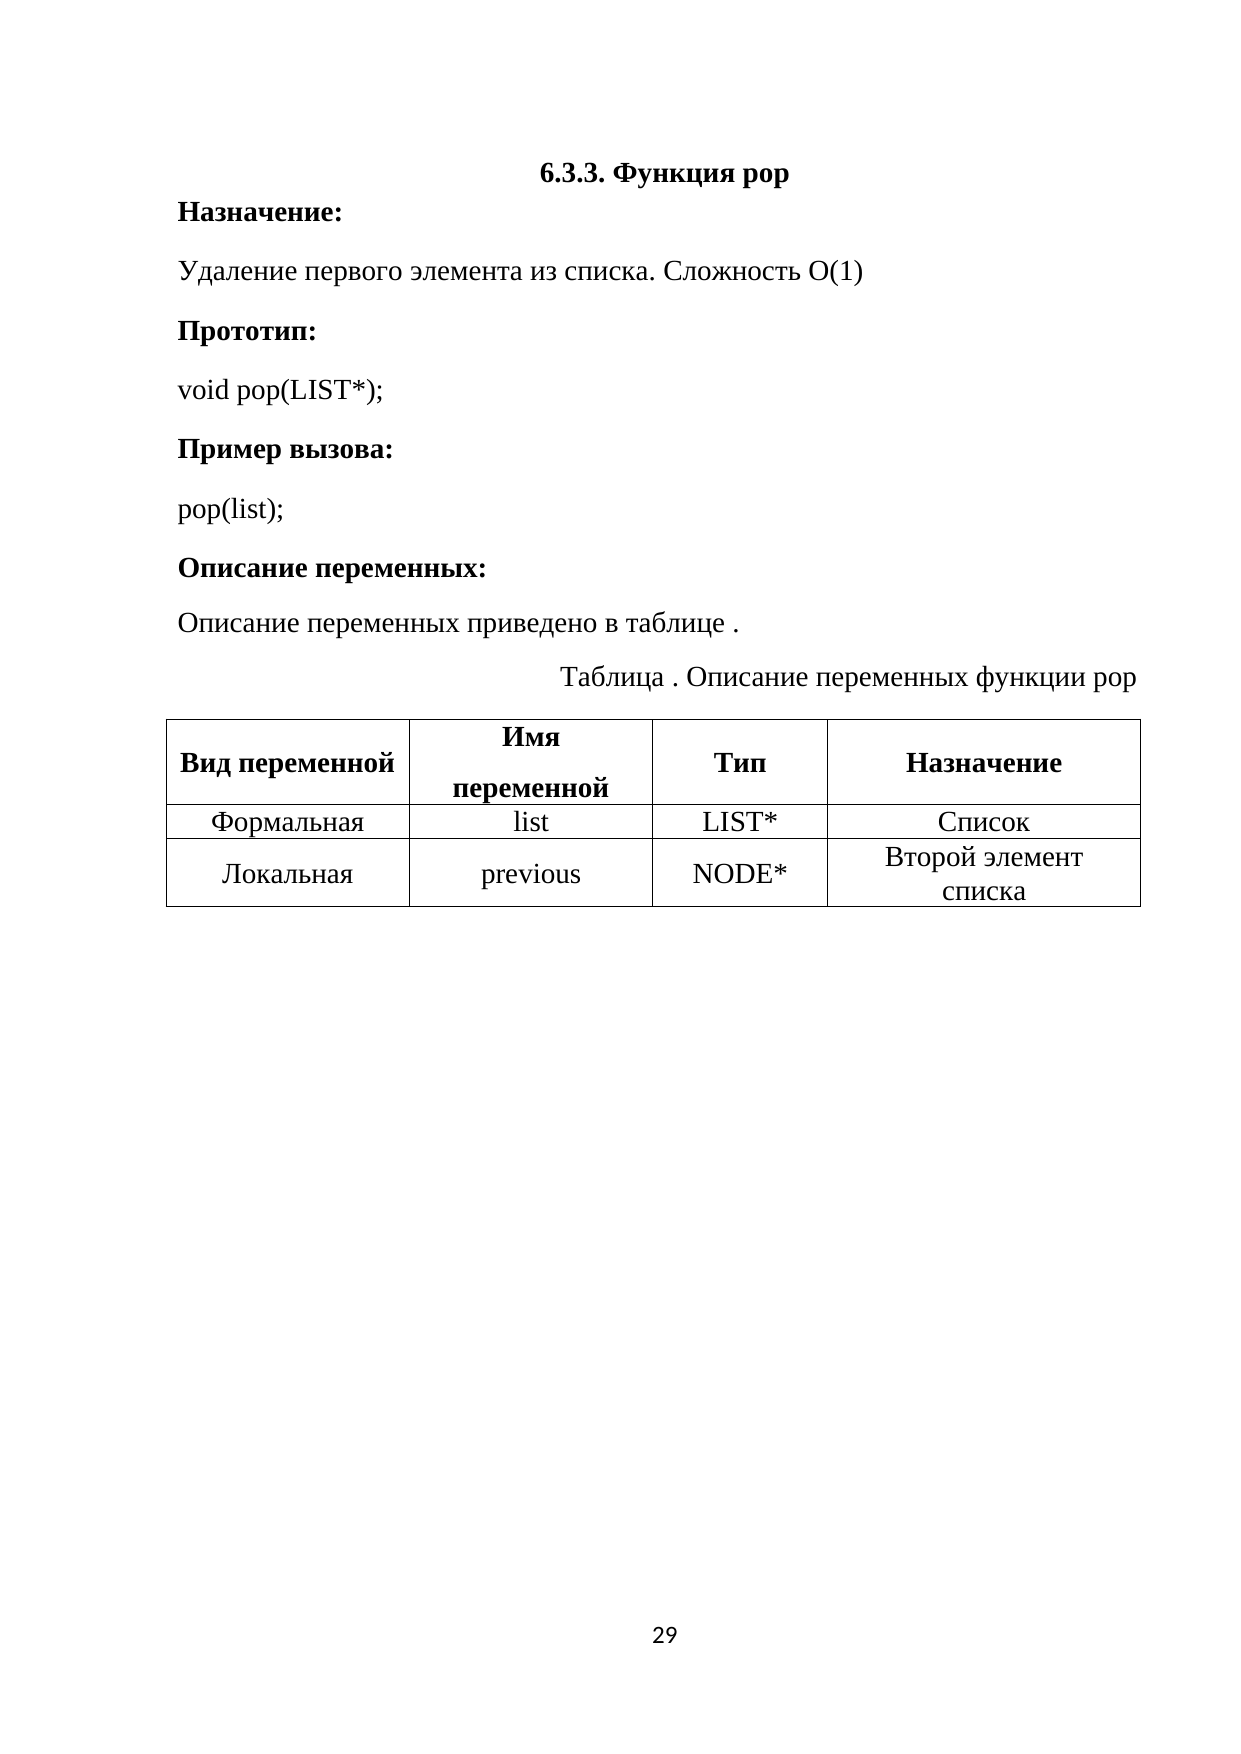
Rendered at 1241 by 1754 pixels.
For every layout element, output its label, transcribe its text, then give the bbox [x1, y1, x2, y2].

table_header Вид переменной [167, 720, 409, 803]
text Описание переменных приведено в таблице . [177, 605, 1152, 638]
text Прототип: [177, 313, 1152, 346]
table_cell Формальная [167, 805, 409, 838]
table_cell Второй элемент списка [828, 839, 1140, 906]
table_header Тип [653, 720, 827, 803]
table_cell NODE* [653, 839, 827, 906]
text void pop(LIST*); [177, 372, 1152, 406]
table_cell list [410, 805, 652, 838]
text Пример вызова: [177, 432, 1152, 465]
text Назначение: [177, 194, 1152, 228]
table_cell previous [410, 839, 652, 906]
table_header Назначение [828, 720, 1140, 803]
text Таблица . Описание переменных функции pop [177, 659, 1137, 693]
table_header Имя переменной [410, 720, 652, 803]
table_cell Список [828, 805, 1140, 838]
text Описание переменных: [177, 550, 1152, 584]
table_cell LIST* [653, 805, 827, 838]
subtitle 6.3.3. Функция pop [177, 156, 1152, 189]
text Удаление первого элемента из списка. Сложность O(1) [177, 253, 1152, 287]
text pop(list); [177, 491, 1152, 524]
table_cell Локальная [167, 839, 409, 906]
